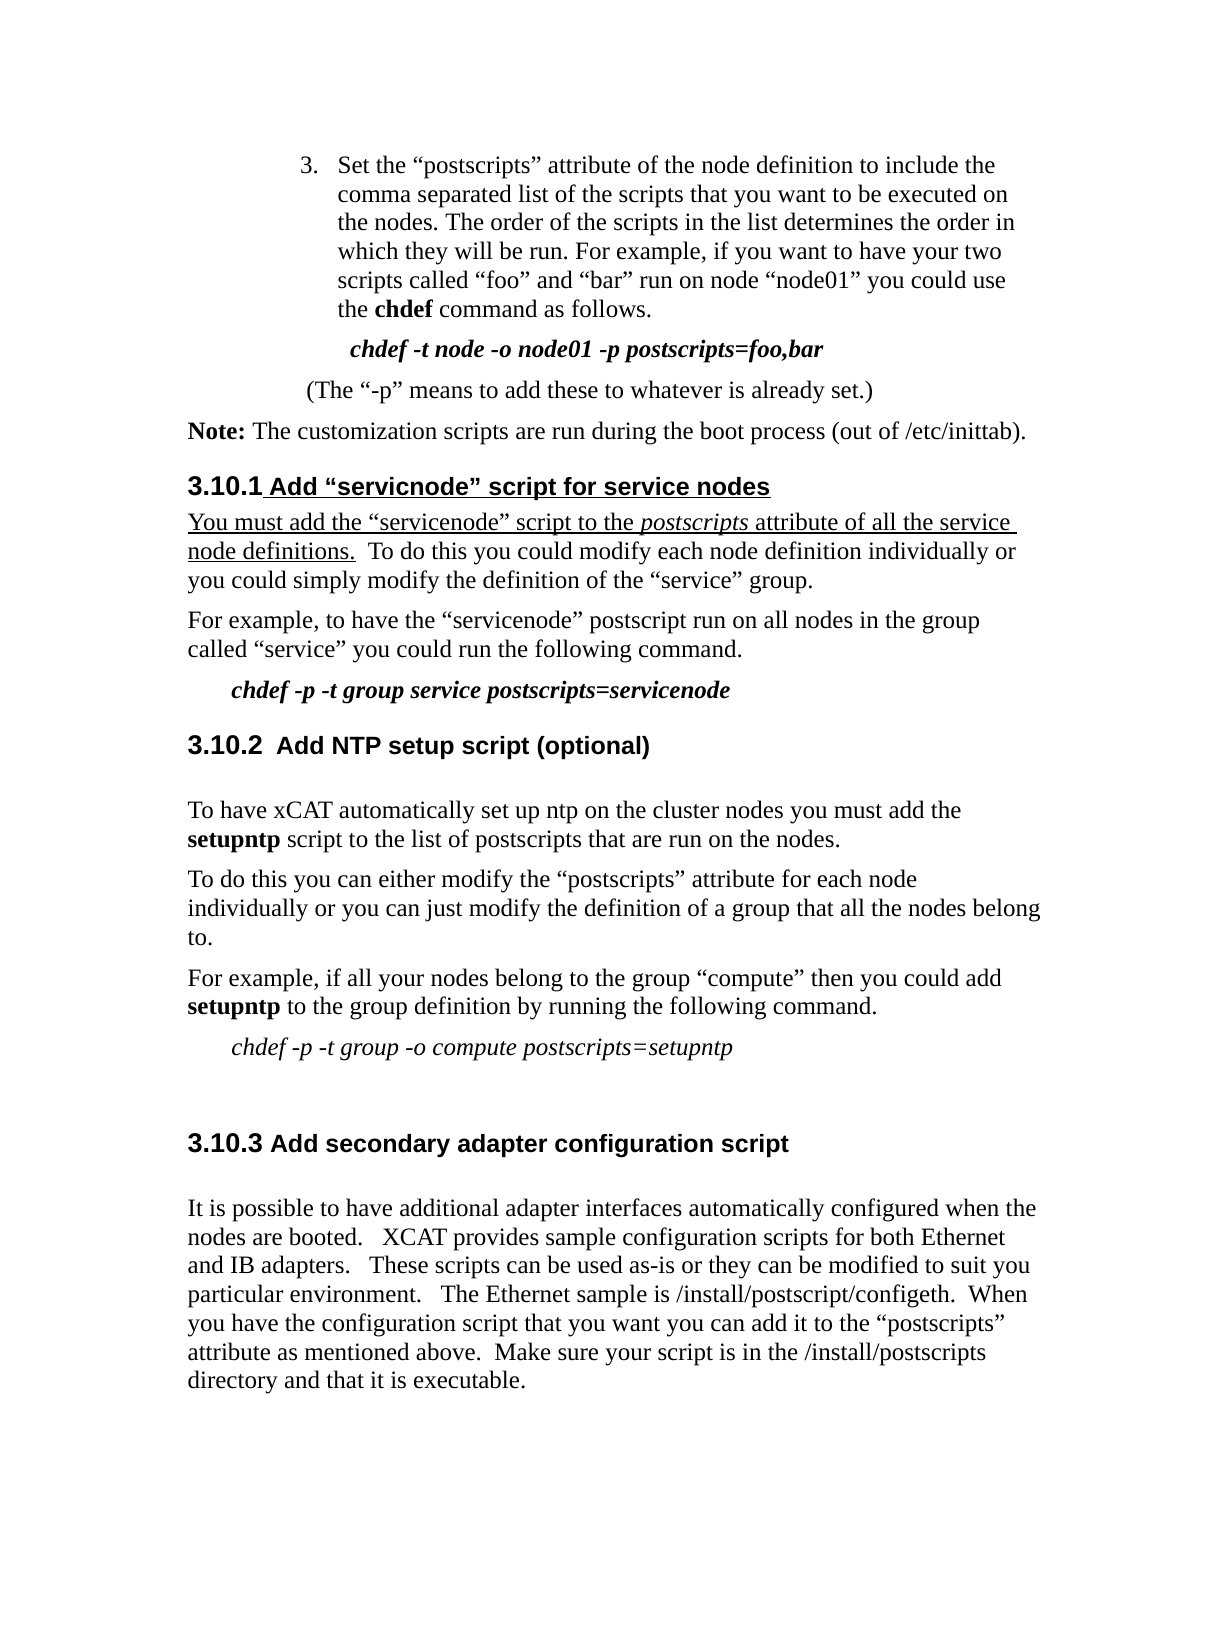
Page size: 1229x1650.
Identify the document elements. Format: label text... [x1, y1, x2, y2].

text You must add the “servicenode” script to the postscripts attribute of all the service node definitions. To do this you could modify each node definition individually or you could simply modify the definition of the “service” group. [187, 507, 1041, 593]
subtitle Add “servicnode” script for service nodes [187, 470, 1041, 501]
text It is possible to have additional adapter interfaces automatically configured when the nodes are booted. XCAT provides sample configuration scripts for both Ethernet and IB adapters. These scripts can be used as-is or they can be modified to suit you particular environment. The Ethernet sample is /install/postscript/configeth. When you have the configuration script that you want you can add it to the “postscripts” attribute as mentioned above. Make sure your script is in the /install/postscripts directory and that it is executable. [187, 1193, 1041, 1394]
text (The “-p” means to add these to whatever is already set.) [262, 375, 1041, 404]
text For example, to have the “servicenode” postscript run on all nodes in the group called “service” you could run the following command. [187, 605, 1041, 663]
text For example, if all your nodes belong to the group “compute” then you could add setupntp to the group definition by running the following command. [187, 963, 1041, 1020]
list Set the “postscripts” attribute of the node definition to include the comma separated list of the scripts that you want to be executed on the nodes. The order of the scripts in the list determines the order in which they will be run. For example, if you want to have your two scripts called “foo” and “bar” run on node “node01” you could use the chdef command as follows. [300, 150, 1041, 322]
text To have xCAT automatically set up ntp on the cluster nodes you must add the setupntp script to the list of postscripts that are run on the nodes. [187, 795, 1041, 852]
text chdef -t node -o node01 -p postscripts=foo,bar [262, 334, 1041, 363]
subtitle Add NTP setup script (optional) [187, 729, 1041, 760]
text chdef -p -t group -o compute postscripts=setupntp [187, 1032, 1041, 1061]
subtitle Add secondary adapter configuration script [187, 1127, 1041, 1158]
text Note: The customization scripts are run during the boot process (out of /etc/inittab). [187, 416, 1041, 445]
text chdef -p -t group service postscripts=servicenode [187, 675, 1041, 704]
text To do this you can either modify the “postscripts” attribute for each node individually or you can just modify the definition of a group that all the nodes belong to. [187, 864, 1041, 951]
